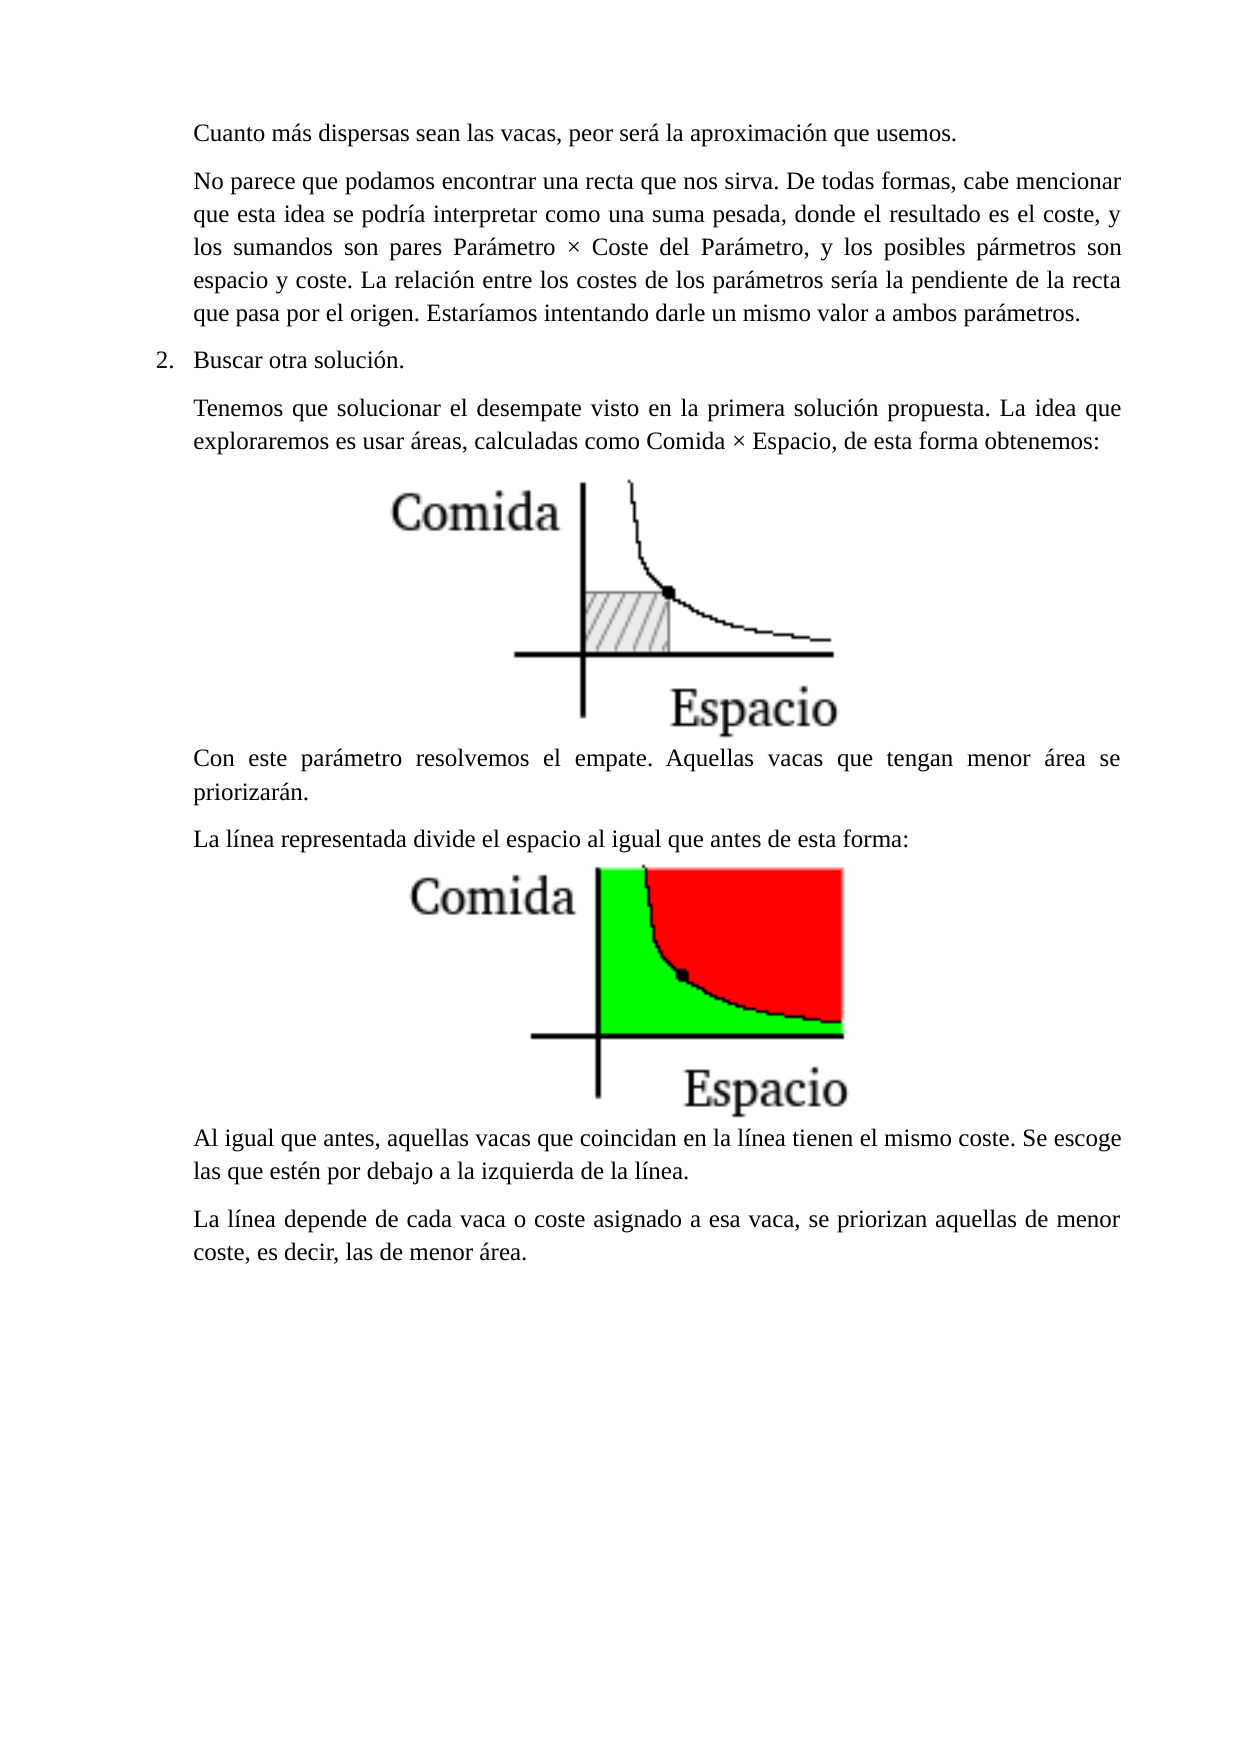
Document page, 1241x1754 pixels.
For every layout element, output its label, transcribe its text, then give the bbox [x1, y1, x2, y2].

picture [386, 473, 845, 740]
list Buscar otra solución. [156, 345, 1122, 374]
list Al igual que antes, aquellas vacas que coincidan en la línea tienen el mismo coste. Se escoge las que estén por debajo a la izquierda de la línea. [156, 872, 1122, 1185]
list Cuanto más dispersas sean las vacas, peor será la aproximación que usemos. [156, 118, 1122, 147]
picture [405, 859, 855, 1120]
list Con este parámetro resolvemos el empate. Aquellas vacas que tengan menor área se priorizarán. [156, 474, 1122, 805]
list No parece que podamos encontrar una recta que nos sirva. De todas formas, cabe mencionar que esta idea se podría interpretar como una suma pesada, donde el resultado es el coste, y los sumandos son pares Parámetro × Coste del Parámetro, y los posibles pármetros son espacio y coste. La relación entre los costes de los parámetros sería la pendiente de la recta que pasa por el origen. Estaríamos intentando darle un mismo valor a ambos parámetros. [156, 166, 1122, 327]
list Tenemos que solucionar el desempate visto en la primera solución propuesta. La idea que exploraremos es usar áreas, calculadas como Comida × Espacio, de esta forma obtenemos: [156, 393, 1122, 455]
list La línea representada divide el espacio al igual que antes de esta forma: [156, 824, 1122, 853]
list La línea depende de cada vaca o coste asignado a esa vaca, se priorizan aquellas de menor coste, es decir, las de menor área. [156, 1204, 1122, 1266]
